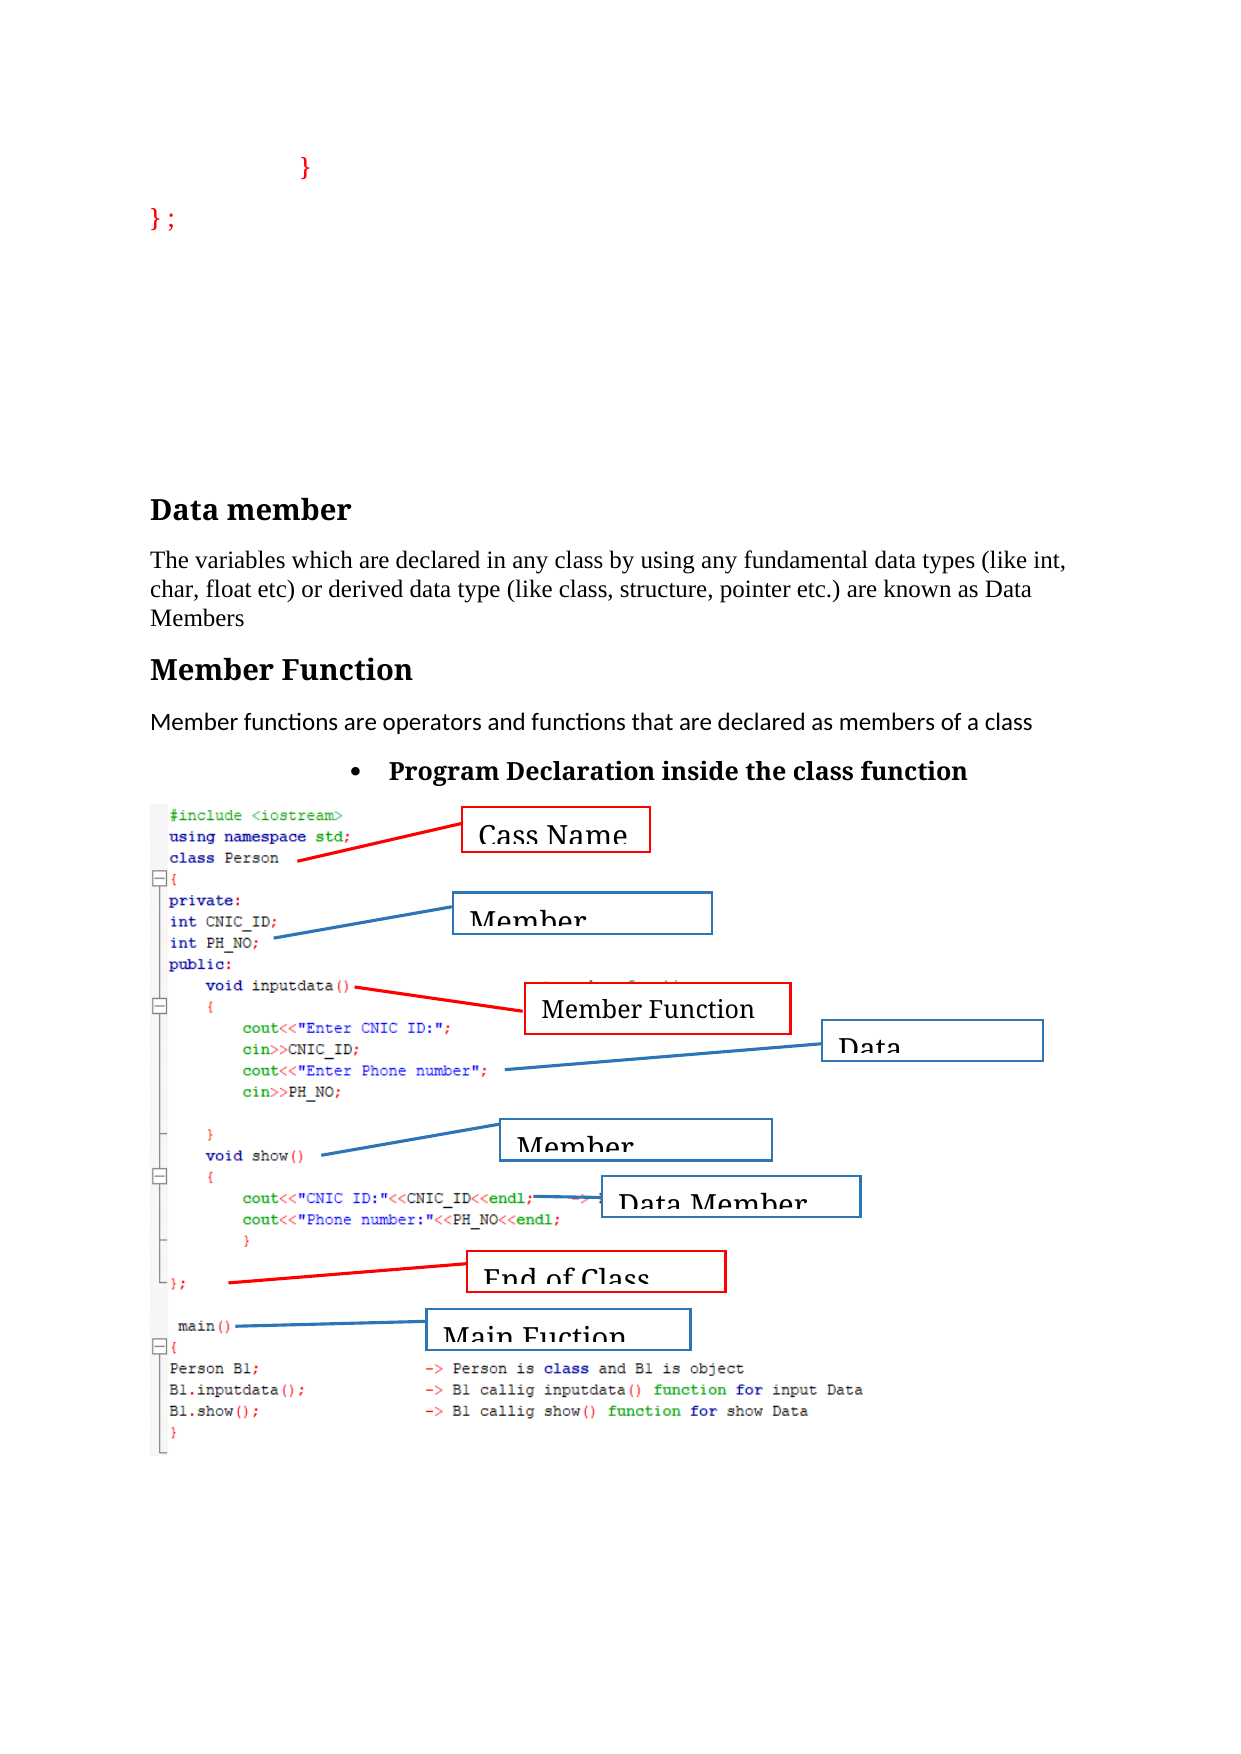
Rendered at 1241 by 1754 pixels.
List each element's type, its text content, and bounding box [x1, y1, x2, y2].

text End of Class [483, 1259, 709, 1284]
text The variables which are declared in any class by using any fundamental data types (like int, char, float etc) or derived data type (like class, structure, pointer etc.) are known as Data Members [150, 546, 1090, 632]
text Member Function [516, 1127, 756, 1152]
text } [225, 150, 1090, 184]
text Member Function [541, 991, 774, 1025]
text Main Fuction [442, 1317, 674, 1342]
text } ; [150, 201, 1090, 235]
text Data Member [838, 1028, 1027, 1053]
text Member Variable [469, 901, 696, 926]
list Program Declaration inside the class function [351, 753, 1090, 787]
text Cass Name [478, 816, 634, 843]
text Data Member [618, 1184, 844, 1209]
text Member functions are operators and functions that are declared as members of a class [150, 706, 1090, 736]
text Data member [150, 489, 1090, 528]
text Member Function [150, 649, 1090, 689]
